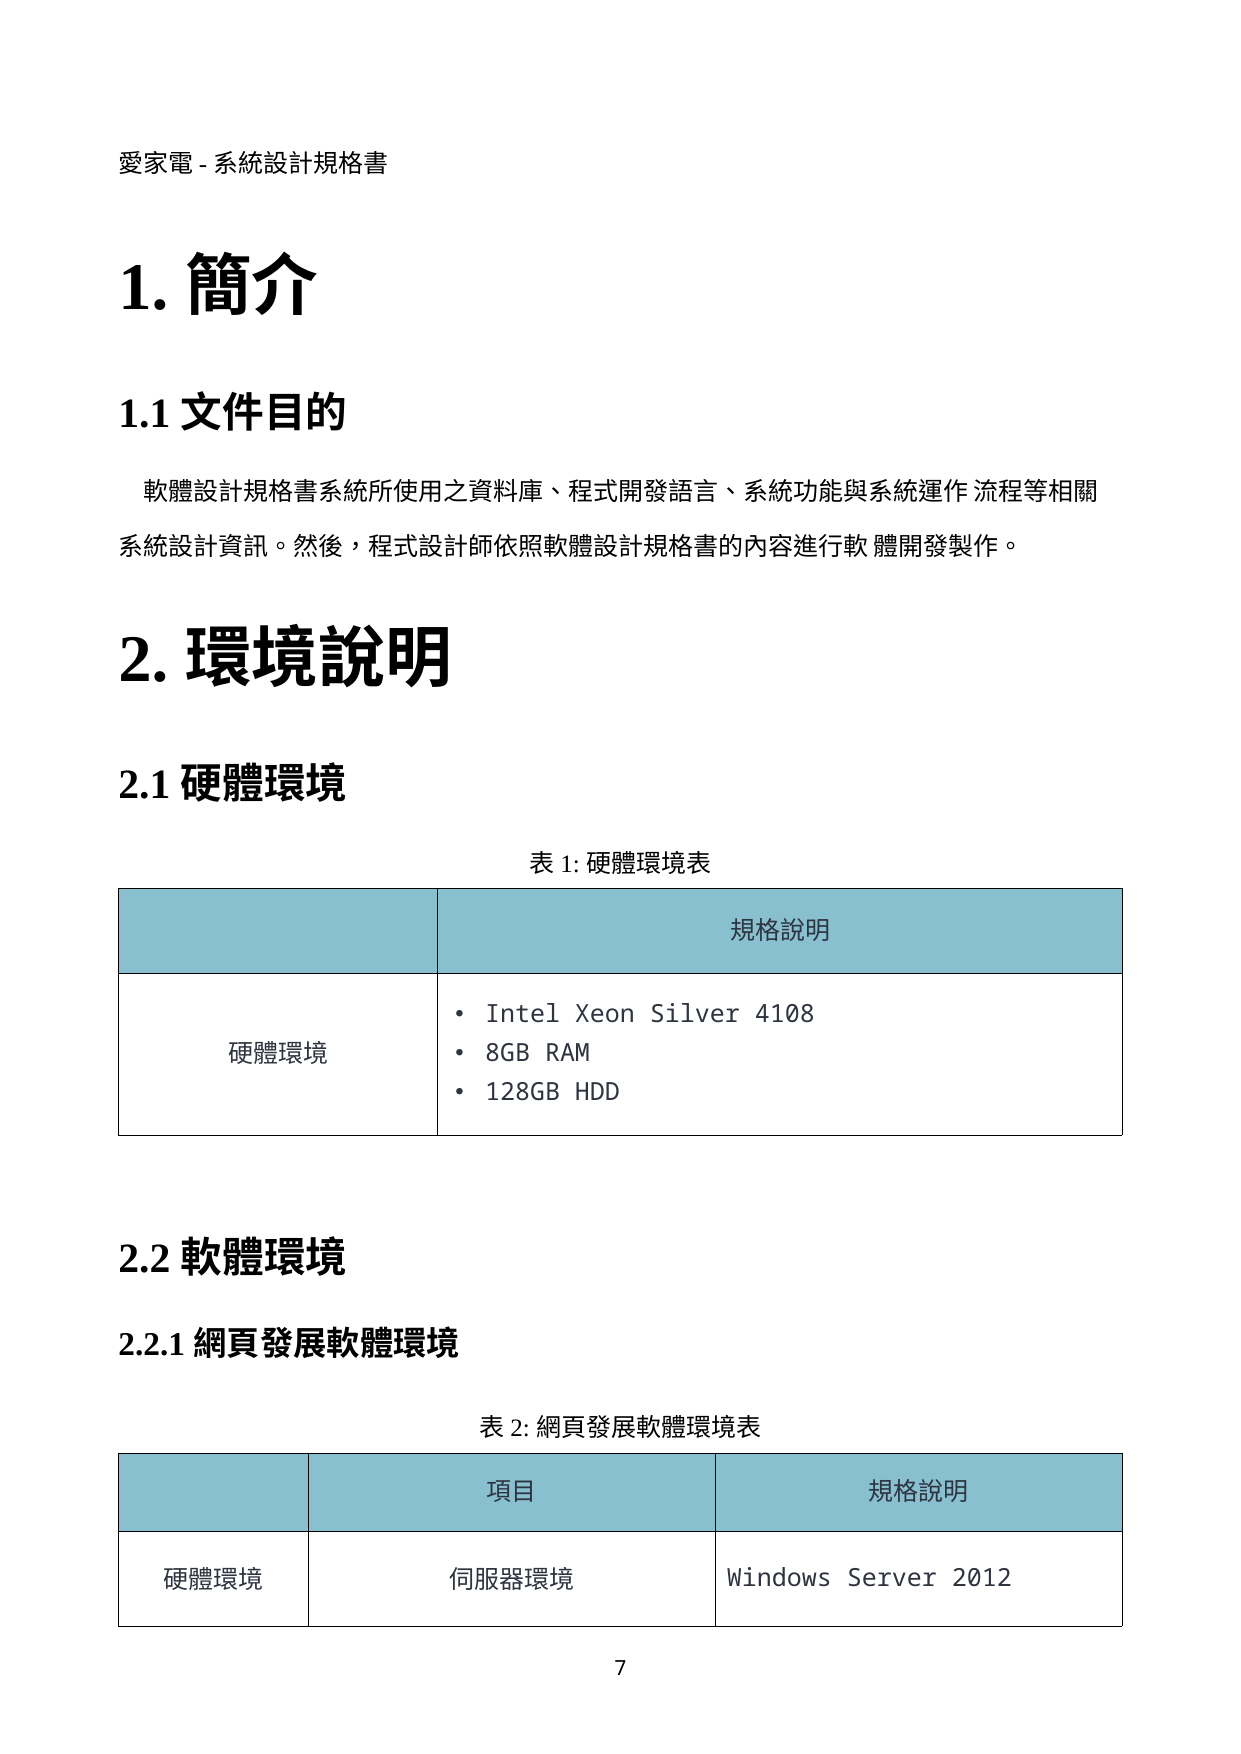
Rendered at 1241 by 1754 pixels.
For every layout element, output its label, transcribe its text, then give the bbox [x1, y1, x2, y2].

table_header 項目 [309, 1454, 715, 1531]
table_cell 伺服器環境 [309, 1532, 715, 1626]
text 軟體設計規格書系統所使用之資料庫、程式開發語言、系統功能與系統運作 流程等相關系統設計資訊。然後，程式設計師依照軟體設計規格書的內容進行軟 體開發製作。 [118, 472, 1122, 562]
table_cell Intel Xeon Silver 4108 8GB RAM 128GB HDD [438, 974, 1122, 1134]
table_header 規格說明 [716, 1454, 1122, 1531]
subtitle 1.1 文件目的 [118, 379, 1122, 439]
text 表 1: 硬體環境表 [118, 843, 1122, 880]
subtitle 2.2 軟體環境 [118, 1224, 1122, 1284]
subtitle 2.2.1 網頁發展軟體環境 [118, 1317, 1122, 1365]
table_header 規格說明 [438, 889, 1122, 973]
subtitle 1. 簡介 [118, 232, 1122, 329]
table_header [119, 889, 437, 973]
subtitle 2.1 硬體環境 [118, 751, 1122, 811]
table_cell 硬體環境 [119, 1532, 308, 1626]
table_cell 硬體環境 [119, 974, 437, 1134]
table_cell Windows Server 2012 [716, 1532, 1122, 1626]
text 表 2: 網頁發展軟體環境表 [118, 1407, 1122, 1444]
table_header [119, 1454, 308, 1531]
subtitle 2. 環境說明 [118, 604, 1122, 701]
